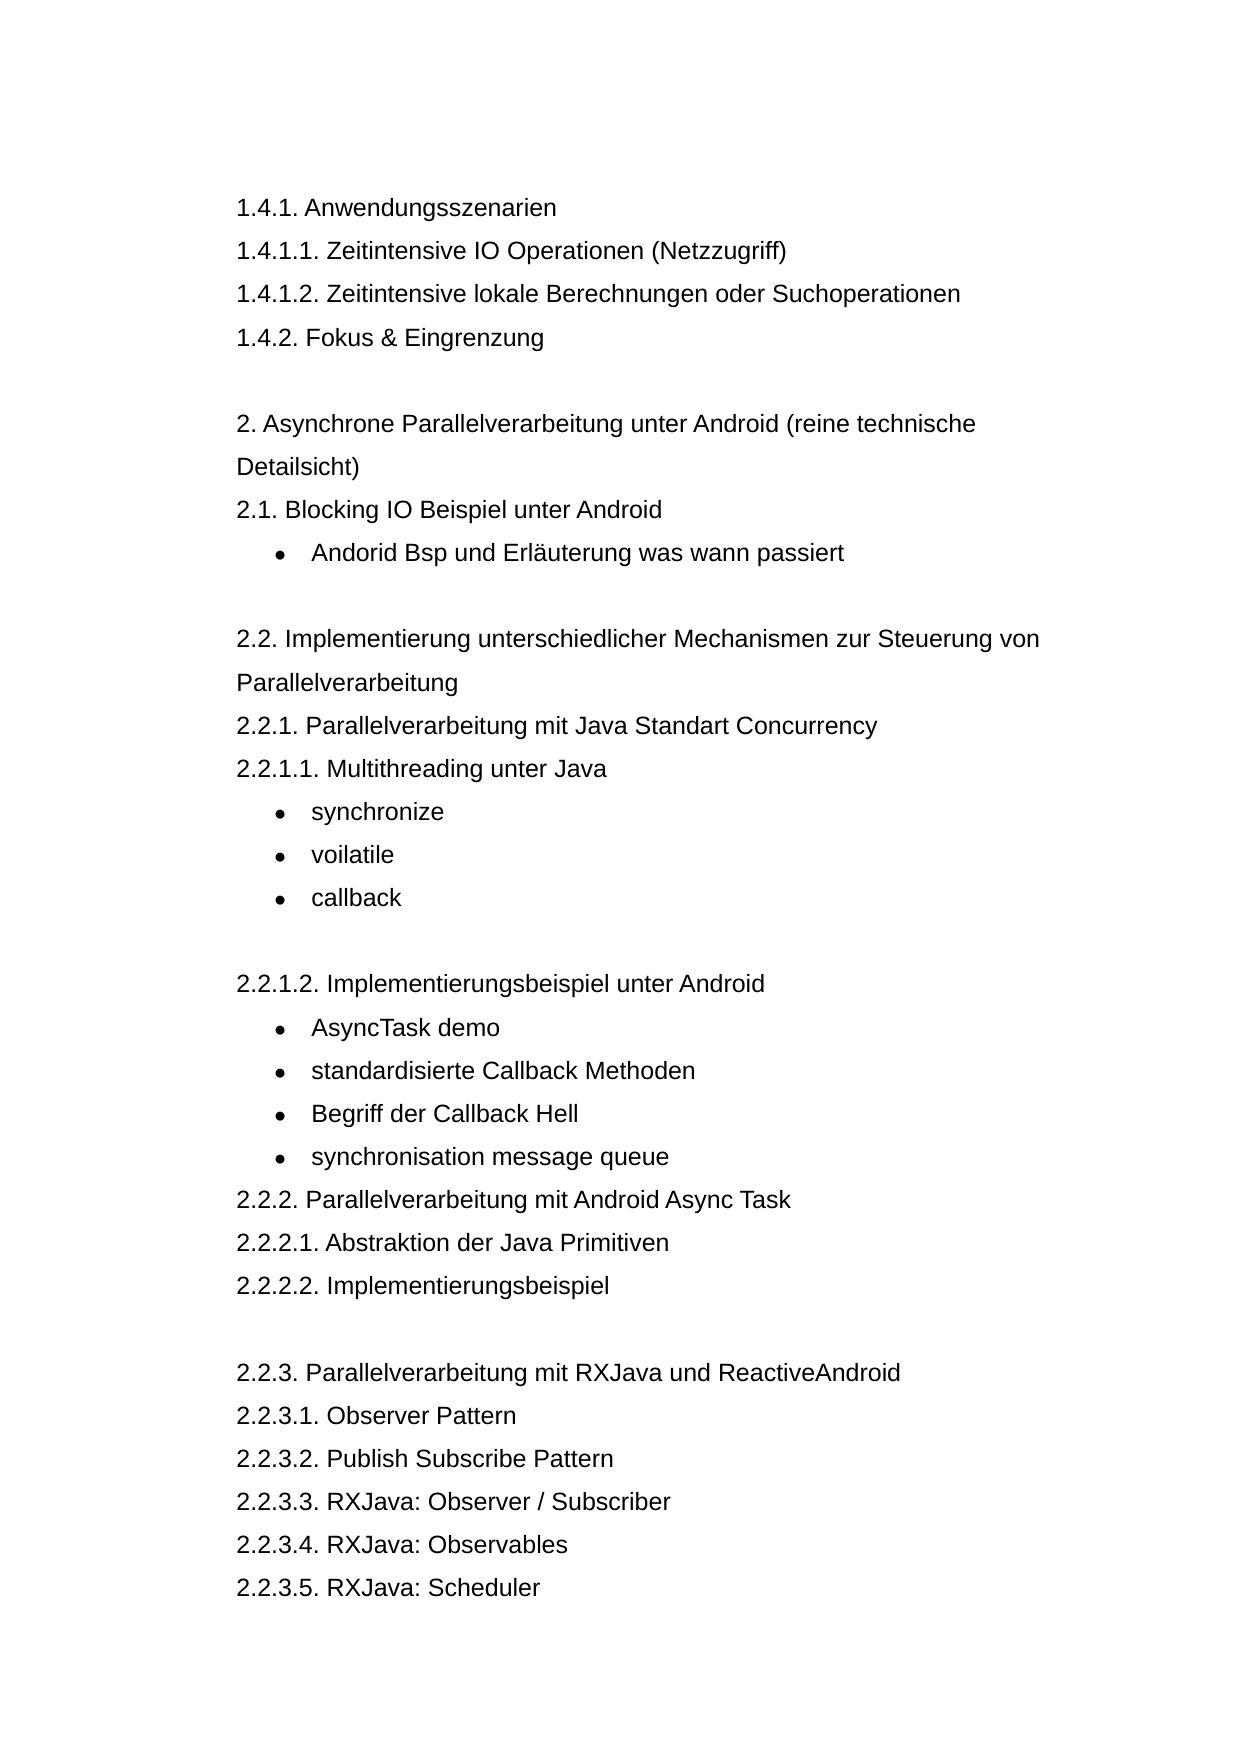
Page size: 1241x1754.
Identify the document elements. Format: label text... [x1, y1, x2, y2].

text 2.2.3. Parallelverarbeitung mit RXJava und ReactiveAndroid [236, 1357, 1063, 1386]
list synchronisation message queue [274, 1142, 1063, 1171]
text 2. Asynchrone Parallelverarbeitung unter Android (reine technische Detailsicht) [236, 409, 1063, 481]
text 2.2.1.1. Multithreading unter Java [236, 754, 1063, 782]
text 2.2.2.2. Implementierungsbeispiel [236, 1271, 1063, 1300]
text 2.2.1. Parallelverarbeitung mit Java Standart Concurrency [236, 711, 1063, 739]
text 1.4.1.1. Zeitintensive IO Operationen (Netzzugriff) [236, 236, 1063, 265]
list Andorid Bsp und Erläuterung was wann passiert [274, 538, 1063, 567]
list callback [274, 883, 1063, 912]
text 2.2.1.2. Implementierungsbeispiel unter Android [236, 969, 1063, 998]
list standardisierte Callback Methoden [274, 1056, 1063, 1084]
text 2.1. Blocking IO Beispiel unter Android [236, 495, 1063, 524]
list Begriff der Callback Hell [274, 1099, 1063, 1127]
text 1.4.2. Fokus & Eingrenzung [236, 322, 1063, 351]
list synchronize [274, 797, 1063, 826]
text 2.2.3.5. RXJava: Scheduler [236, 1573, 1063, 1602]
text 2.2.3.2. Publish Subscribe Pattern [236, 1444, 1063, 1472]
text 2.2. Implementierung unterschiedlicher Mechanismen zur Steuerung von Parallelverarbeitung [236, 624, 1063, 696]
text 2.2.3.4. RXJava: Observables [236, 1530, 1063, 1559]
list voilatile [274, 840, 1063, 869]
list AsyncTask demo [274, 1012, 1063, 1041]
text 1.4.1.2. Zeitintensive lokale Berechnungen oder Suchoperationen [236, 279, 1063, 308]
text 2.2.3.1. Observer Pattern [236, 1401, 1063, 1429]
text 1.4.1. Anwendungsszenarien [236, 193, 1063, 222]
text 2.2.2. Parallelverarbeitung mit Android Async Task [236, 1185, 1063, 1214]
text 2.2.2.1. Abstraktion der Java Primitiven [236, 1228, 1063, 1257]
text 2.2.3.3. RXJava: Observer / Subscriber [236, 1487, 1063, 1516]
